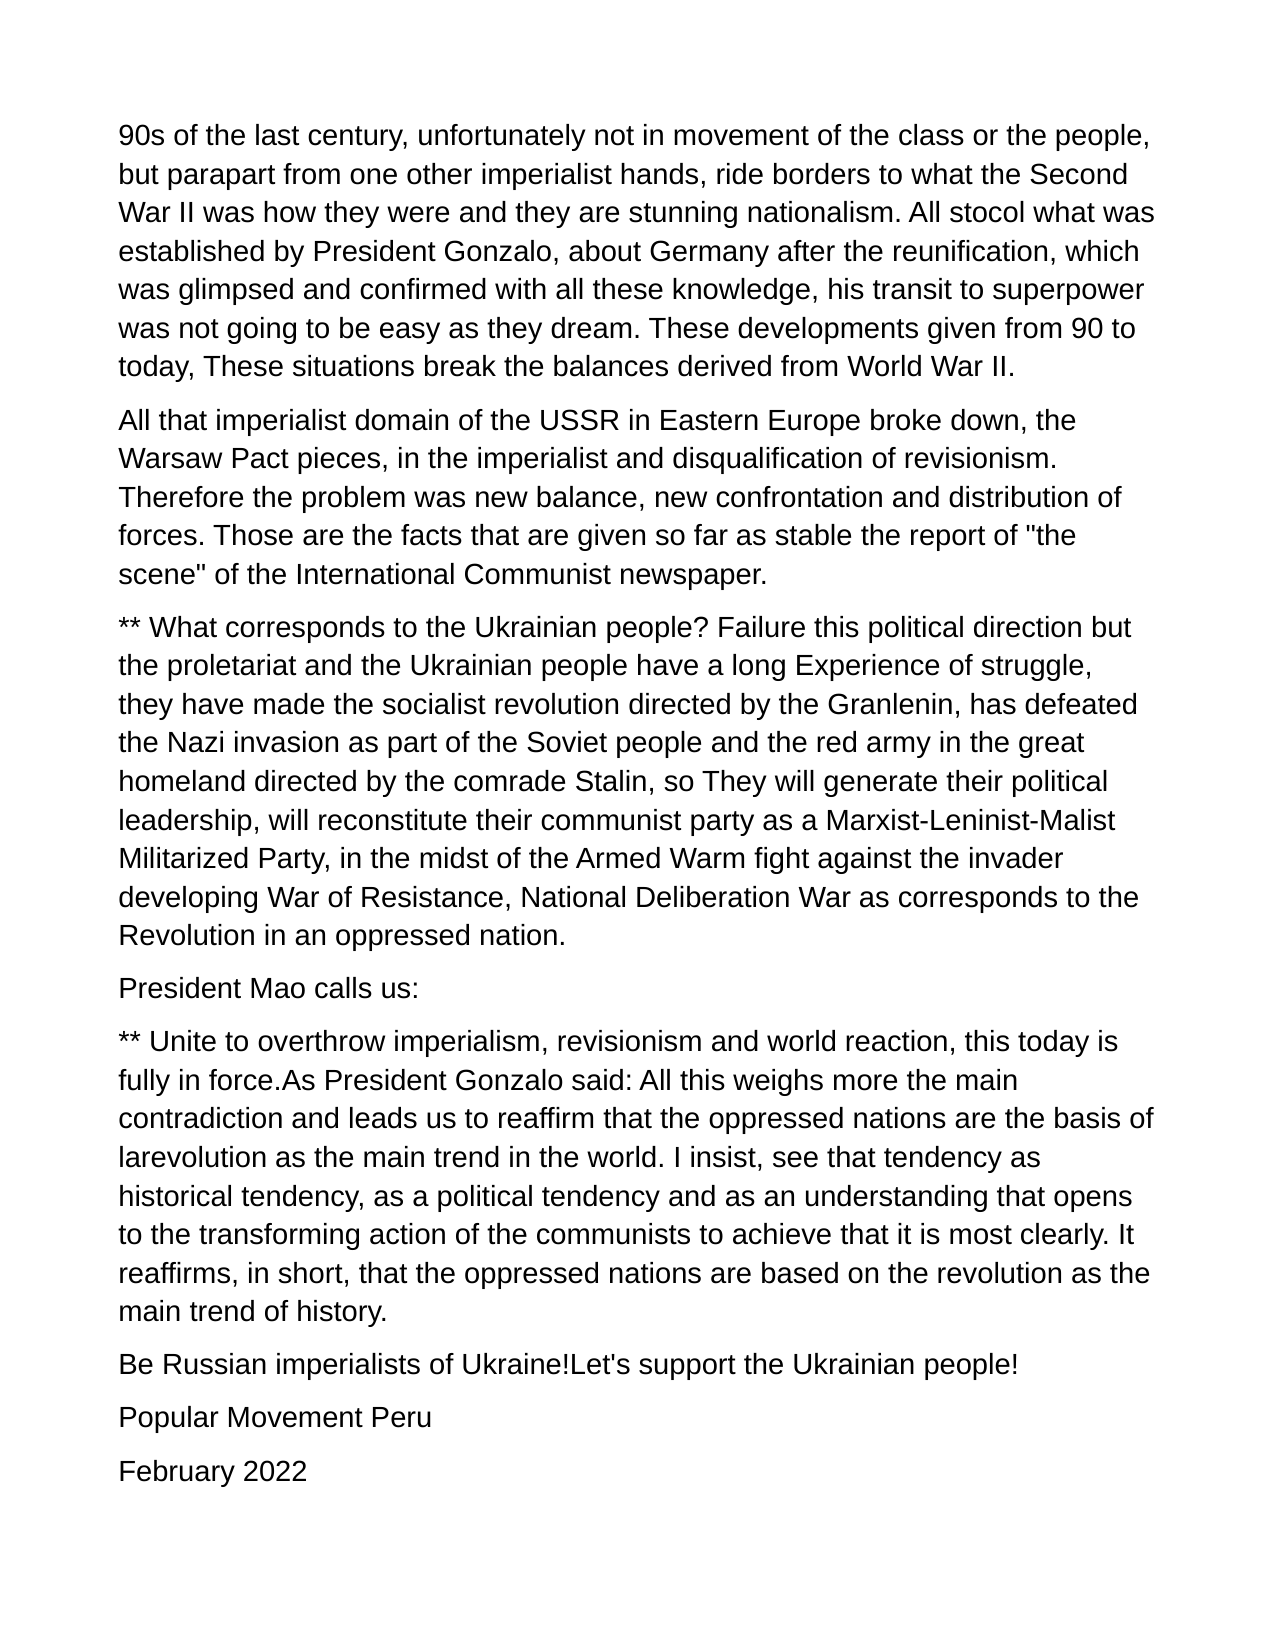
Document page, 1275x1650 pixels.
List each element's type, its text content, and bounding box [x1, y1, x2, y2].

text Popular Movement Peru [118, 1400, 1157, 1434]
text 90s of the last century, unfortunately not in movement of the class or the people, but parapart from one other imperialist hands, ride borders to what the Second War II was how they were and they are stunning nationalism. All stocol what was established by President Gonzalo, about Germany after the reunification, which was glimpsed and confirmed with all these knowledge, his transit to superpower was not going to be easy as they dream. These developments given from 90 to today, These situations break the balances derived from World War II. [118, 118, 1157, 383]
text ** Unite to overthrow imperialism, revisionism and world reaction, this today is fully in force.As President Gonzalo said: All this weighs more the main contradiction and leads us to reaffirm that the oppressed nations are the basis of larevolution as the main trend in the world. I insist, see that tendency as historical tendency, as a political tendency and as an understanding that opens to the transforming action of the communists to achieve that it is most clearly. It reaffirms, in short, that the oppressed nations are based on the revolution as the main trend of history. [118, 1024, 1157, 1328]
text February 2022 [118, 1453, 1157, 1487]
text President Mao calls us: [118, 971, 1157, 1005]
text All that imperialist domain of the USSR in Eastern Europe broke down, the Warsaw Pact pieces, in the imperialist and disqualification of revisionism. Therefore the problem was new balance, new confrontation and distribution of forces. Those are the facts that are given so far as stable the report of "the scene" of the International Communist newspaper. [118, 402, 1157, 590]
text ** What corresponds to the Ukrainian people? Failure this political direction but the proletariat and the Ukrainian people have a long Experience of struggle, they have made the socialist revolution directed by the Granlenin, has defeated the Nazi invasion as part of the Soviet people and the red army in the great homeland directed by the comrade Stalin, so They will generate their political leadership, will reconstitute their communist party as a Marxist-Leninist-Malist Militarized Party, in the midst of the Armed Warm fight against the invader developing War of Resistance, National Deliberation War as corresponds to the Revolution in an oppressed nation. [118, 610, 1157, 952]
text Be Russian imperialists of Ukraine!Let's support the Ukrainian people! [118, 1347, 1157, 1381]
